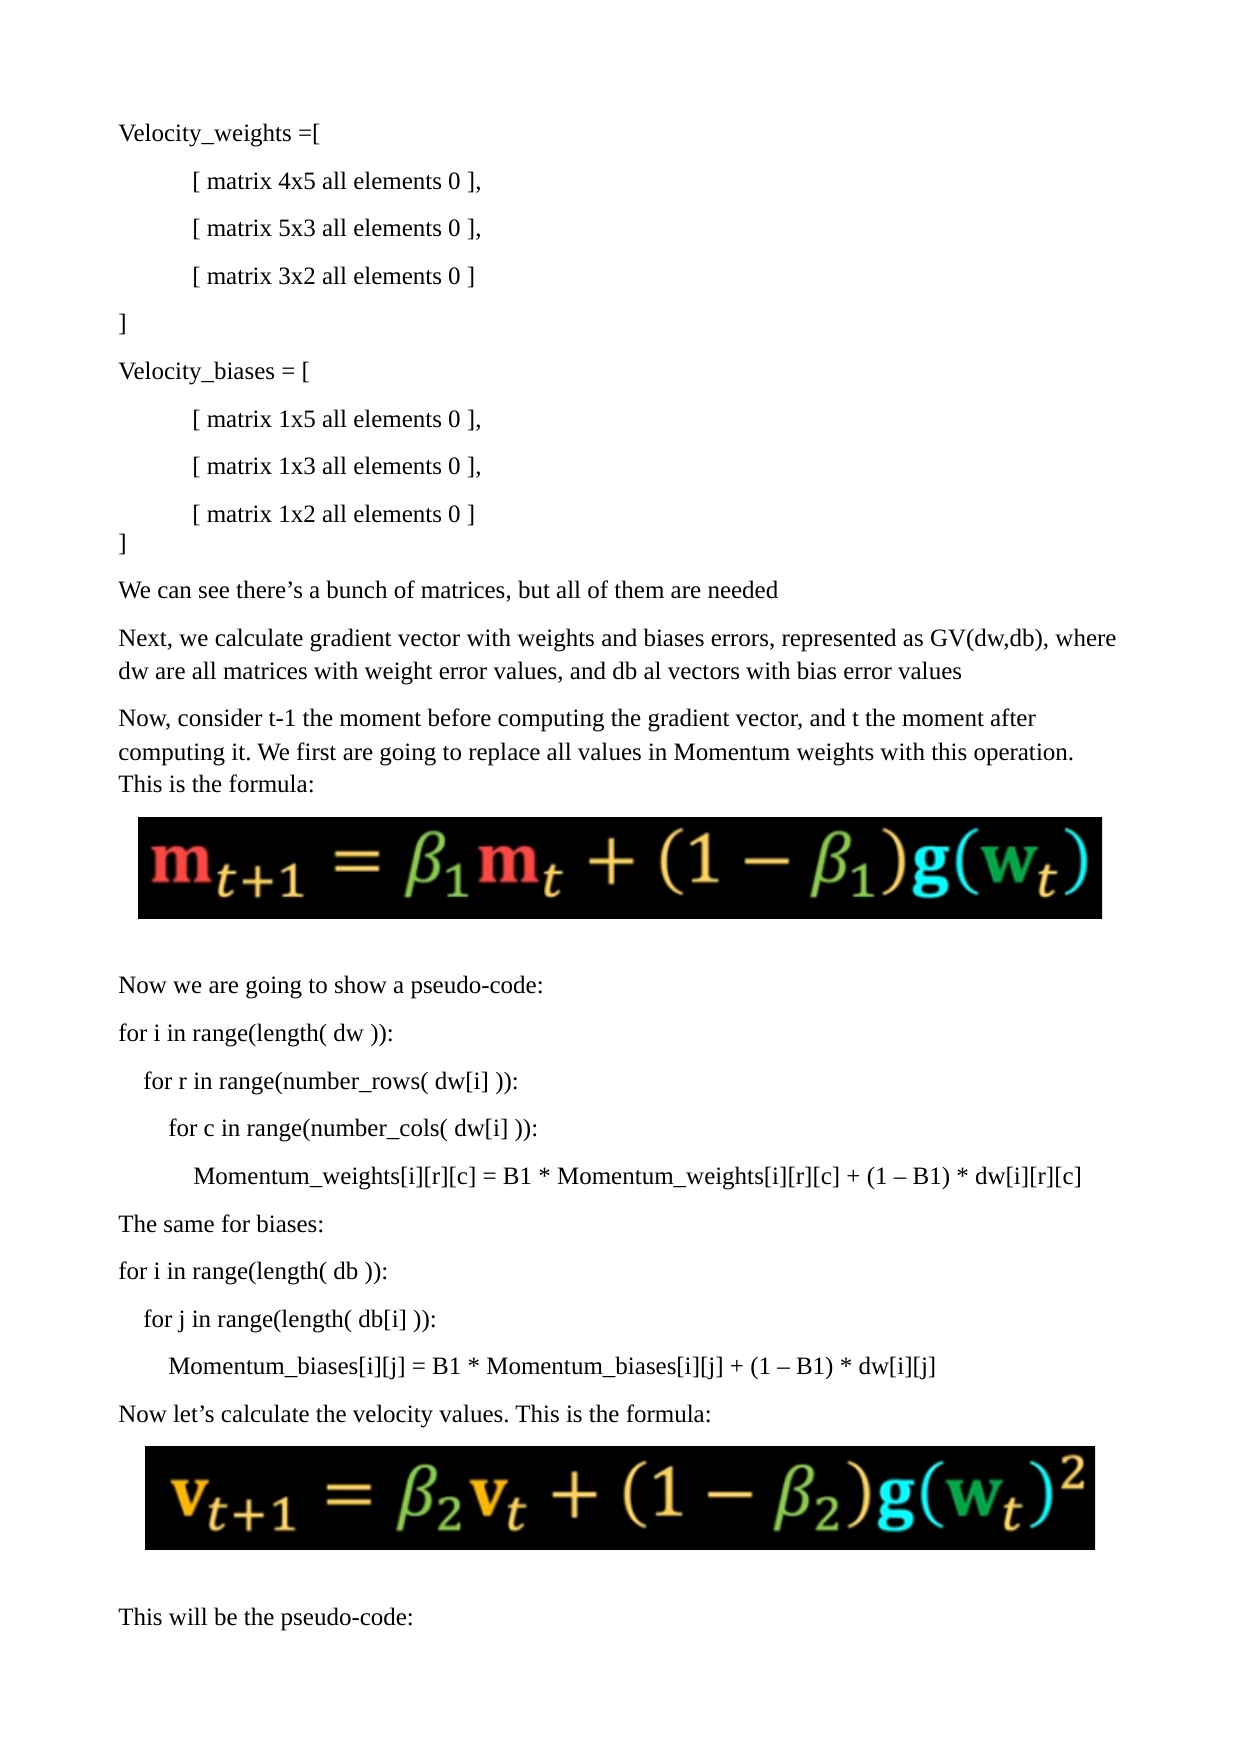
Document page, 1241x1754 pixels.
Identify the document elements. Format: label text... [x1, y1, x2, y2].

text for r in range(number_rows( dw[i] )): [118, 1066, 1122, 1094]
text Velocity_biases = [ [118, 356, 1122, 385]
text Next, we calculate gradient vector with weights and biases errors, represented as GV(dw,db), where dw are all matrices with weight error values, and db al vectors with bias error values [118, 623, 1122, 685]
text This will be the pseudo-code: [118, 1602, 1122, 1630]
text for j in range(length( db[i] )): [118, 1304, 1122, 1333]
text [ matrix 1x2 all elements 0 ] [118, 499, 1122, 528]
text We can see there’s a bunch of matrices, but all of them are needed [118, 575, 1122, 604]
text Now let’s calculate the velocity values. This is the formula: [118, 1399, 1122, 1428]
text [ matrix 5x3 all elements 0 ], [118, 213, 1122, 242]
picture [138, 817, 1103, 919]
text for c in range(number_cols( dw[i] )): [118, 1113, 1122, 1142]
text ] [118, 308, 1122, 337]
text ] [118, 528, 1122, 556]
text [ matrix 4x5 all elements 0 ], [118, 166, 1122, 194]
text Now we are going to show a pseudo-code: [118, 971, 1122, 999]
text [ matrix 1x3 all elements 0 ], [118, 451, 1122, 480]
text for i in range(length( db )): [118, 1256, 1122, 1285]
text Momentum_weights[i][r][c] = B1 * Momentum_weights[i][r][c] + (1 – B1) * dw[i][r][c] [118, 1161, 1122, 1190]
text for i in range(length( dw )): [118, 1018, 1122, 1047]
text The same for biases: [118, 1209, 1122, 1237]
picture [145, 1446, 1096, 1550]
text [ matrix 3x2 all elements 0 ] [118, 261, 1122, 290]
text Velocity_weights =[ [118, 118, 1122, 147]
text Now, consider t-1 the moment before computing the gradient vector, and t the moment after computing it. We first are going to replace all values in Momentum weights with this operation. This is the formula: [118, 703, 1122, 798]
text Momentum_biases[i][j] = B1 * Momentum_biases[i][j] + (1 – B1) * dw[i][j] [118, 1351, 1122, 1380]
text [ matrix 1x5 all elements 0 ], [118, 404, 1122, 432]
